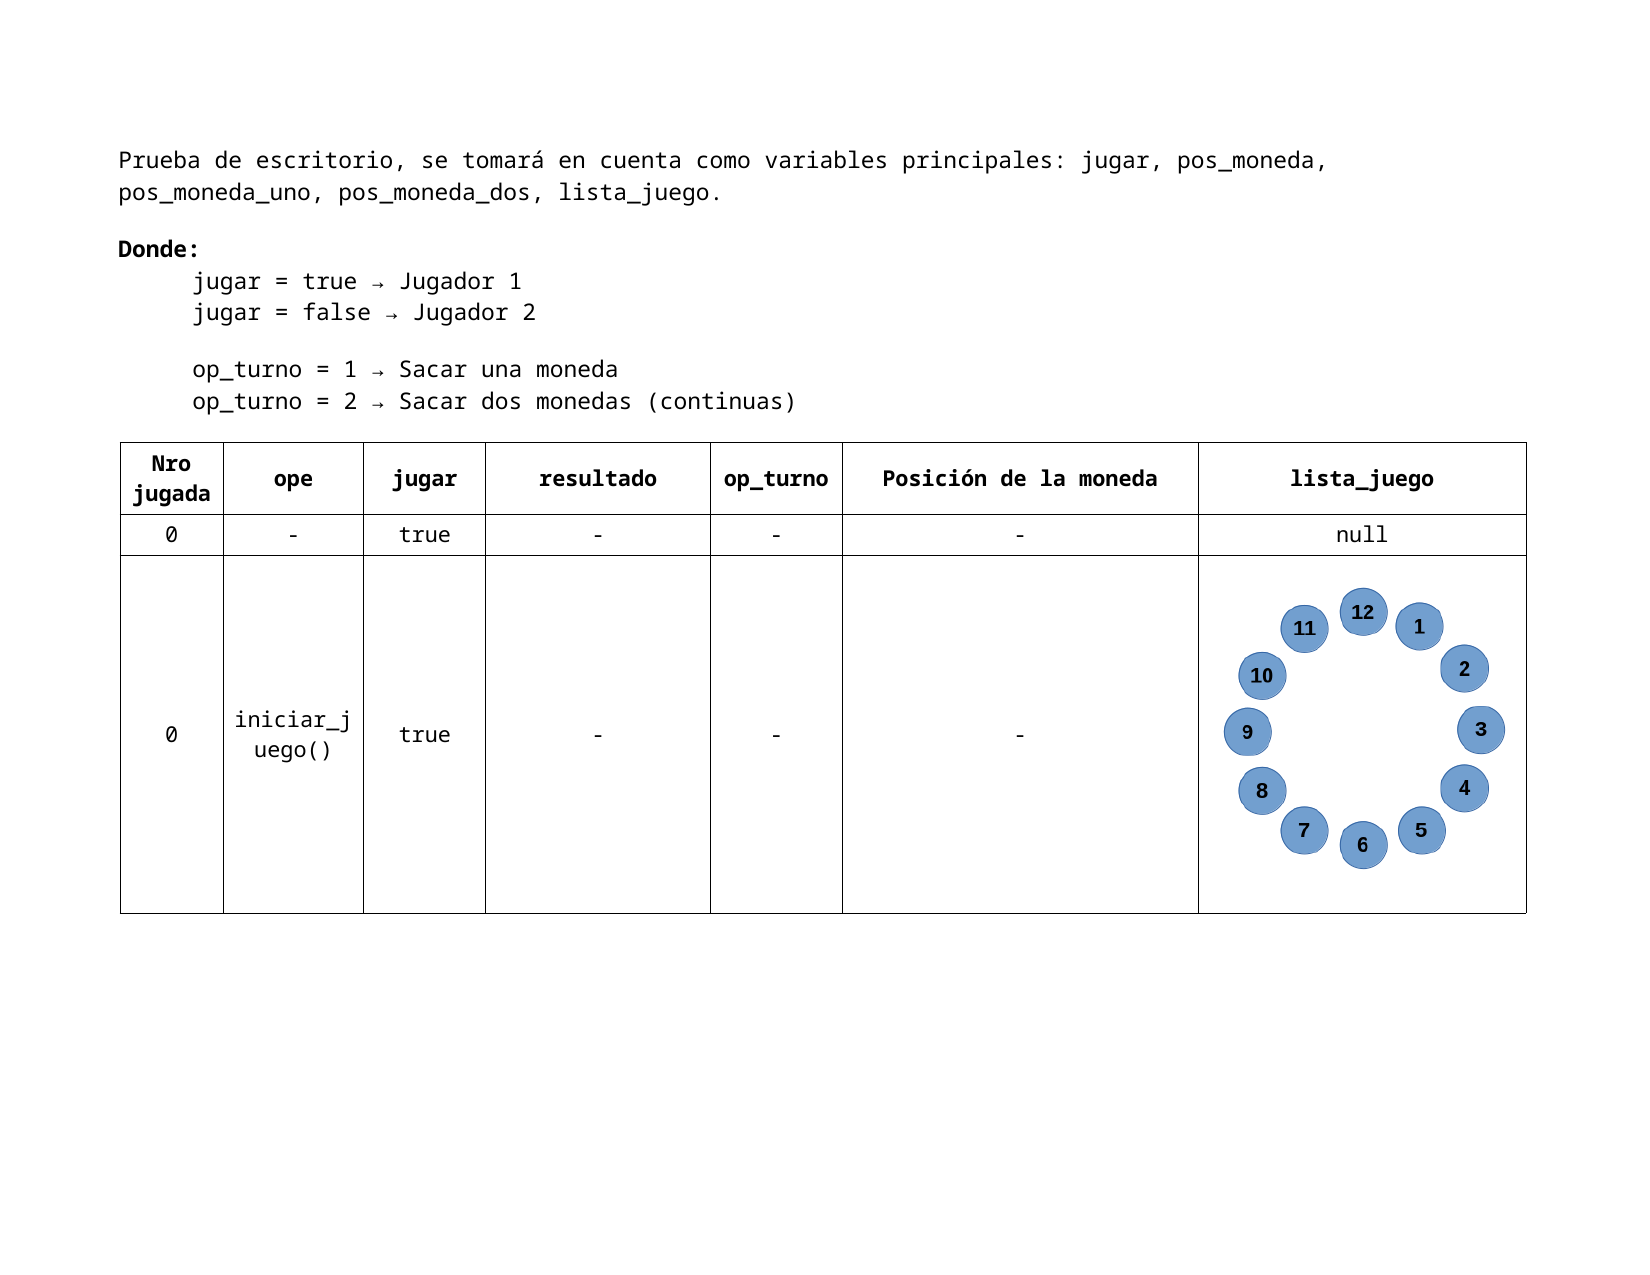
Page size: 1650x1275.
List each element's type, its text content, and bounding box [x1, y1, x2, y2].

table_cell true [364, 556, 485, 912]
text Donde: [118, 233, 1532, 264]
picture [1220, 585, 1514, 877]
table_header Nro jugada [121, 443, 223, 513]
table_cell - [486, 515, 710, 555]
text op_turno = 2 → Sacar dos monedas (continuas) [118, 385, 1532, 416]
table_cell - [711, 556, 842, 912]
table_header op_turno [711, 443, 842, 513]
table_header ope [224, 443, 363, 513]
table_cell - [843, 556, 1198, 912]
table_cell iniciar_juego() [224, 556, 363, 912]
text op_turno = 1 → Sacar una moneda [118, 353, 1532, 385]
table_cell [1199, 556, 1526, 912]
table_header resultado [486, 443, 710, 513]
text Prueba de escritorio, se tomará en cuenta como variables principales: jugar, pos_moneda, pos_moneda_uno, pos_moneda_dos, lista_juego. [118, 144, 1532, 207]
table_cell true [364, 515, 485, 555]
table_cell - [224, 515, 363, 555]
text jugar = false → Jugador 2 [118, 296, 1532, 327]
table_cell 0 [121, 515, 223, 555]
table_cell 0 [121, 556, 223, 912]
table_cell - [843, 515, 1198, 555]
text jugar = true → Jugador 1 [118, 264, 1532, 296]
table_cell - [486, 556, 710, 912]
table_header Posición de la moneda [843, 443, 1198, 513]
table_header jugar [364, 443, 485, 513]
table_header lista_juego [1199, 443, 1526, 513]
table_cell - [711, 515, 842, 555]
table_cell null [1199, 515, 1526, 555]
